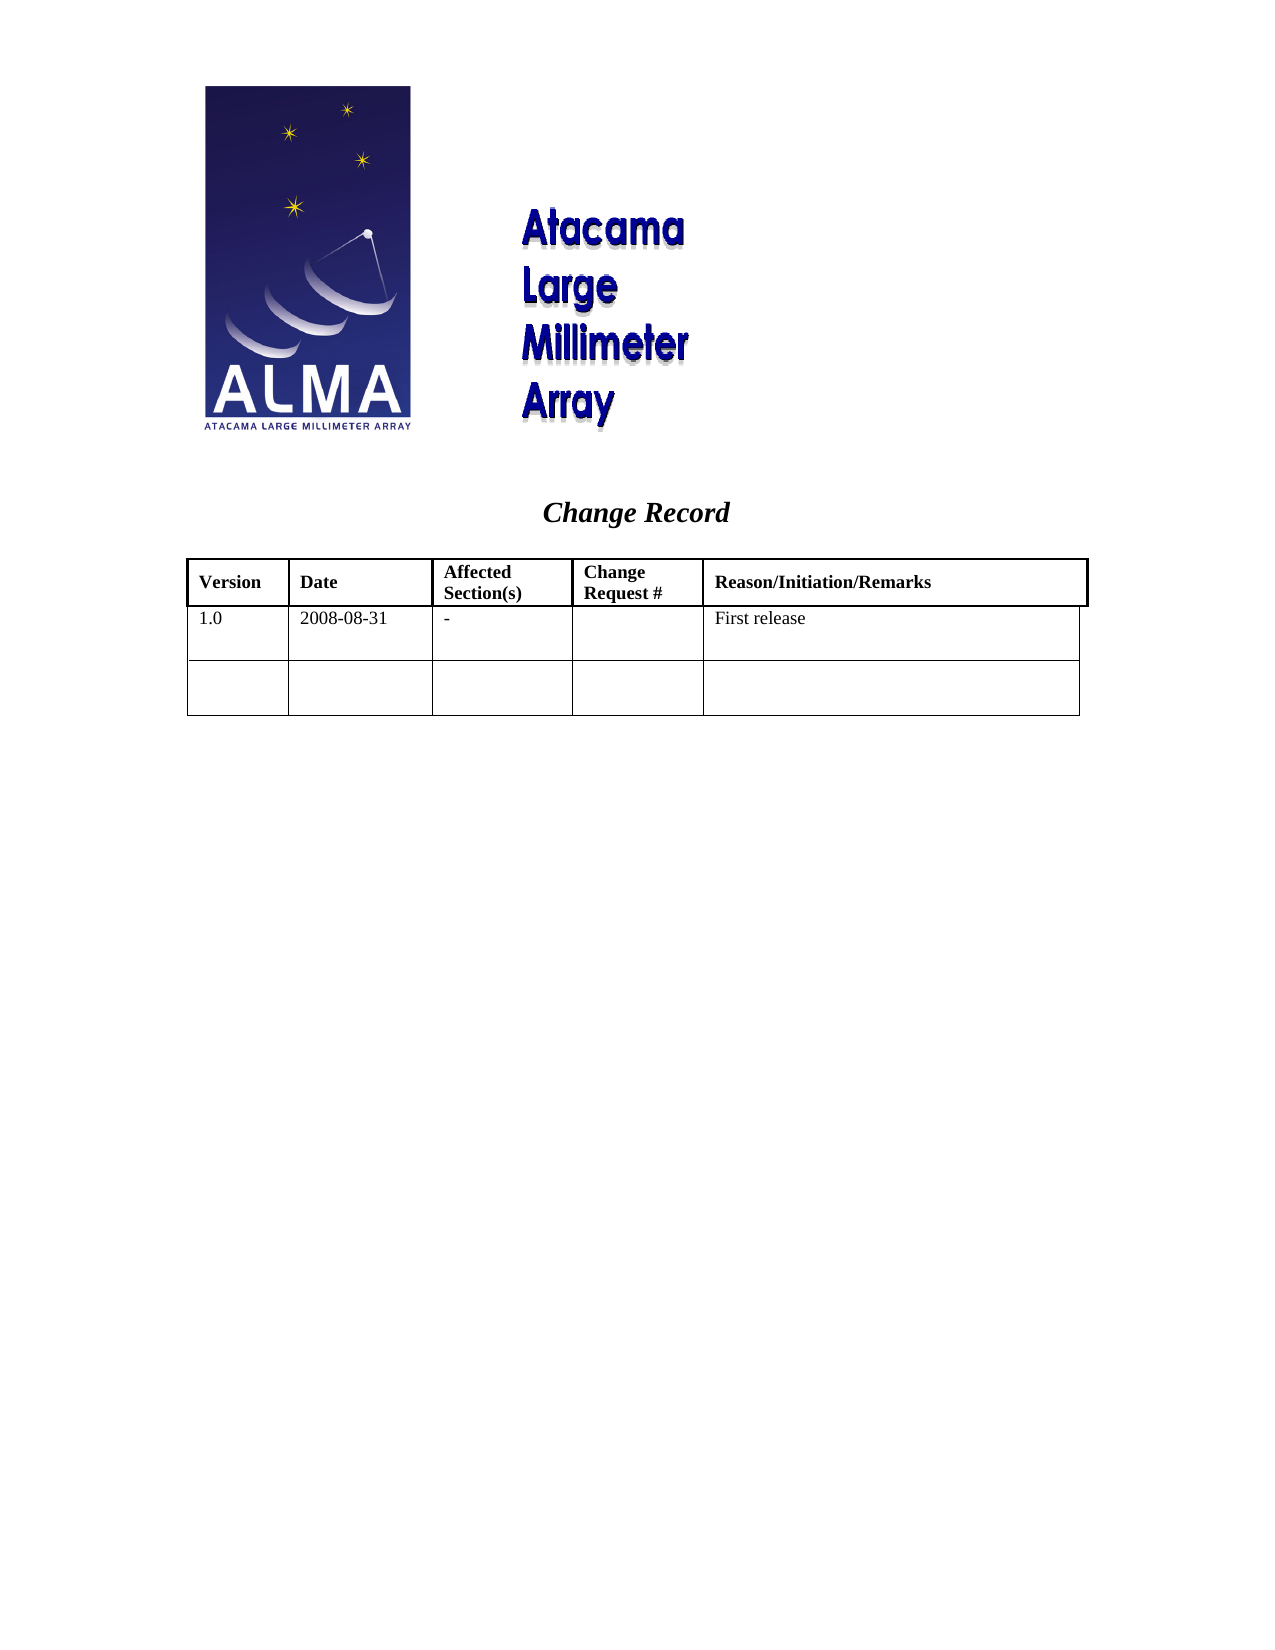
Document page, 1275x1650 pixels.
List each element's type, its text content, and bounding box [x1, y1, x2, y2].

table_cell First release [704, 607, 1079, 660]
table_header Affected Section(s) [434, 560, 571, 605]
table_cell 1.0 [188, 607, 288, 660]
table_header Reason/Initiation/Remarks [704, 560, 1086, 605]
table_header Change Request # [574, 560, 702, 605]
table_cell [573, 607, 703, 660]
table_cell [1080, 607, 1087, 660]
table_cell [289, 661, 432, 715]
table_cell [573, 661, 703, 715]
table_header Version [189, 560, 288, 605]
text Change Record [187, 496, 1087, 529]
table_cell [188, 660, 288, 715]
table_header Date [290, 560, 431, 605]
picture [505, 197, 750, 432]
table_cell 2008-08-31 [289, 607, 432, 660]
table_cell - [433, 607, 572, 660]
picture [204, 85, 411, 432]
table_cell [1080, 660, 1087, 715]
table_cell [433, 661, 572, 715]
table_cell [704, 661, 1079, 715]
